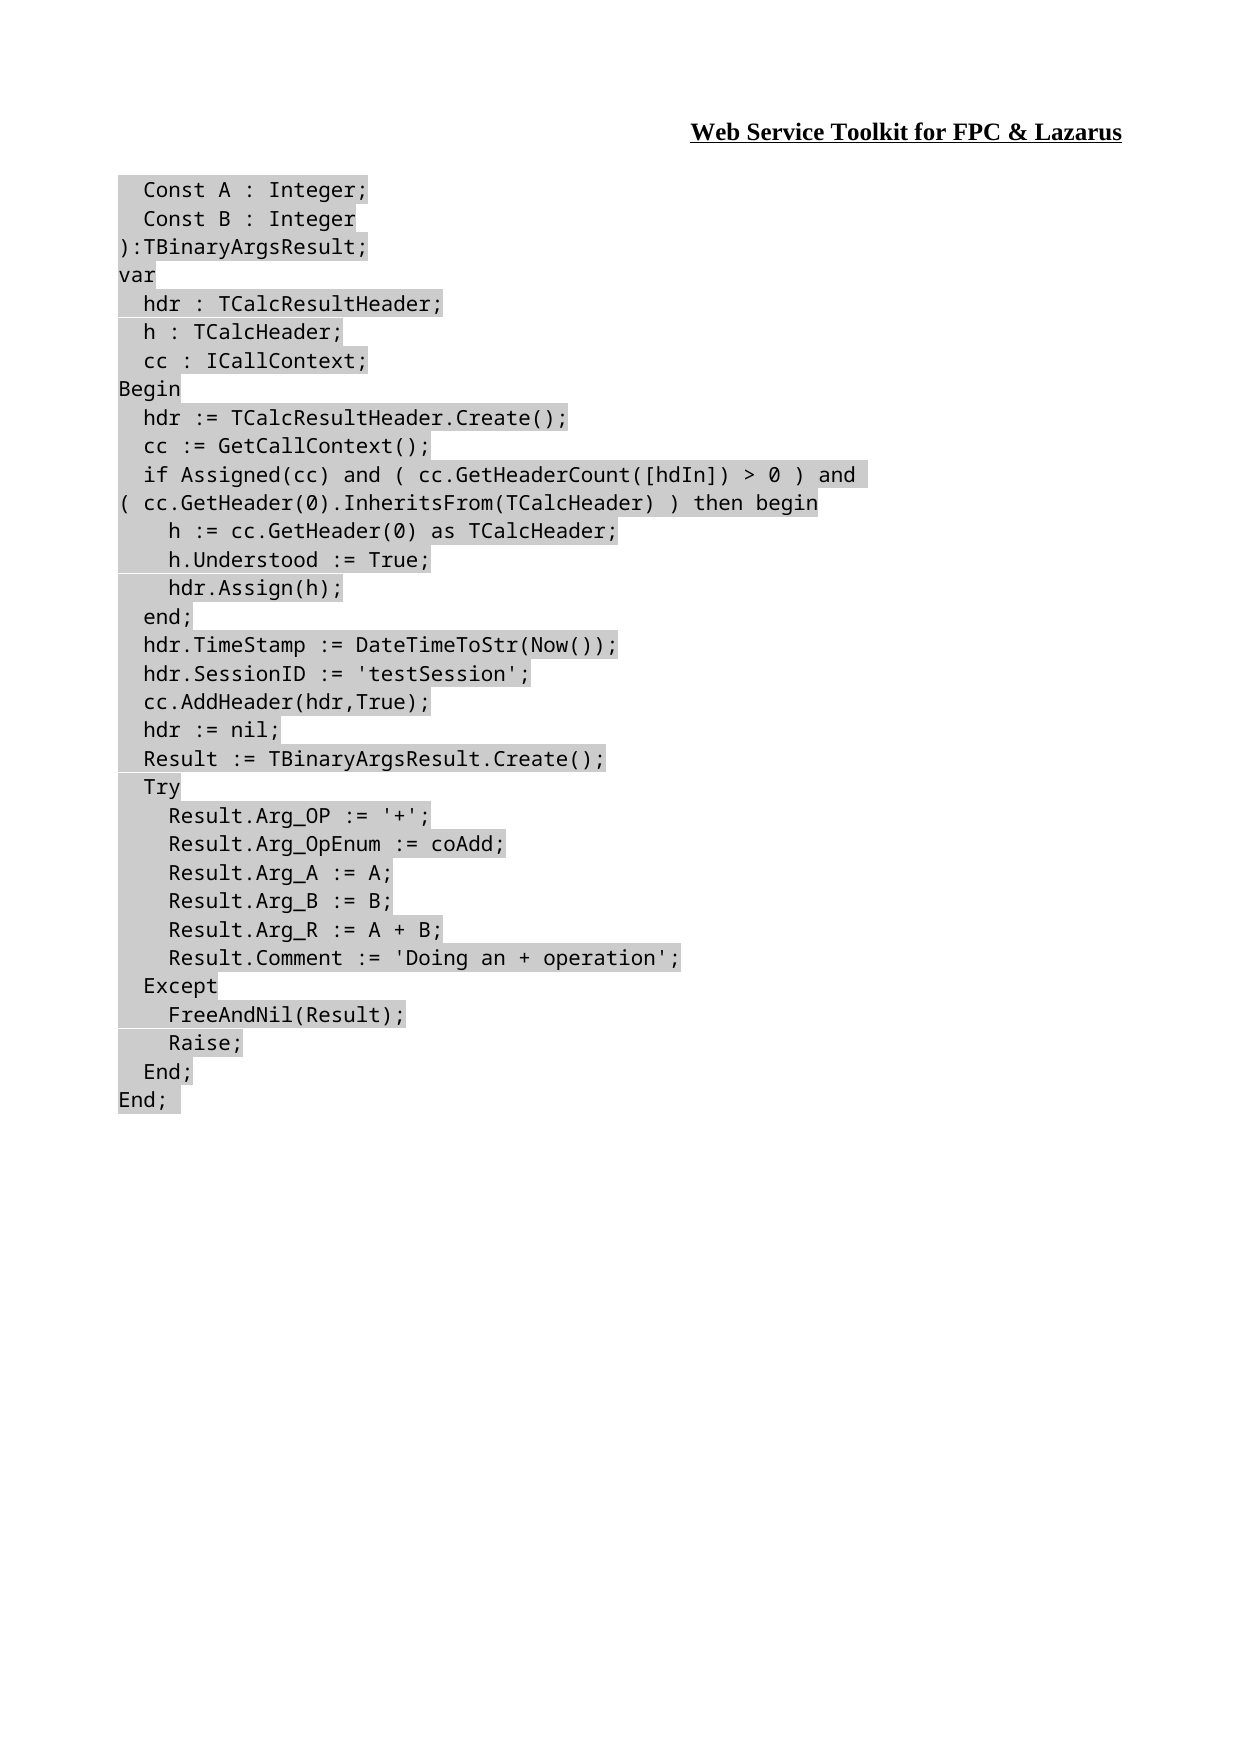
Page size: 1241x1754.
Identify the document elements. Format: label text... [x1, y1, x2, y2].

text Result.Arg_OP := '+'; [118, 801, 1122, 829]
text h : TCalcHeader; [118, 317, 1122, 346]
text Result.Arg_OpEnum := coAdd; [118, 829, 1122, 858]
text Result.Arg_A := A; [118, 858, 1122, 886]
text Result.Comment := 'Doing an + operation'; [118, 943, 1122, 972]
text Result := TBinaryArgsResult.Create(); [118, 744, 1122, 772]
text Except [118, 972, 1122, 1000]
text Result.Arg_R := A + B; [118, 915, 1122, 943]
text var [118, 261, 1122, 289]
text Const B : Integer [118, 204, 1122, 232]
text hdr : TCalcResultHeader; [118, 289, 1122, 317]
text End; [118, 1085, 1122, 1114]
text hdr.SessionID := 'testSession'; [118, 659, 1122, 687]
text h.Understood := True; [118, 545, 1122, 573]
text h := cc.GetHeader(0) as TCalcHeader; [118, 517, 1122, 545]
text ):TBinaryArgsResult; [118, 232, 1122, 261]
text if Assigned(cc) and ( cc.GetHeaderCount([hdIn]) > 0 ) and ( cc.GetHeader(0).InheritsFrom(TCalcHeader) ) then begin [118, 460, 1122, 517]
text cc := GetCallContext(); [118, 431, 1122, 460]
text hdr.TimeStamp := DateTimeToStr(Now()); [118, 630, 1122, 659]
text cc : ICallContext; [118, 346, 1122, 374]
text Begin [118, 374, 1122, 403]
text Try [118, 772, 1122, 801]
text Result.Arg_B := B; [118, 886, 1122, 915]
text FreeAndNil(Result); [118, 1000, 1122, 1028]
text cc.AddHeader(hdr,True); [118, 687, 1122, 716]
text End; [118, 1057, 1122, 1085]
text Raise; [118, 1028, 1122, 1057]
text hdr := TCalcResultHeader.Create(); [118, 403, 1122, 431]
text end; [118, 602, 1122, 630]
text hdr.Assign(h); [118, 573, 1122, 602]
text Const A : Integer; [118, 175, 1122, 204]
text hdr := nil; [118, 716, 1122, 744]
